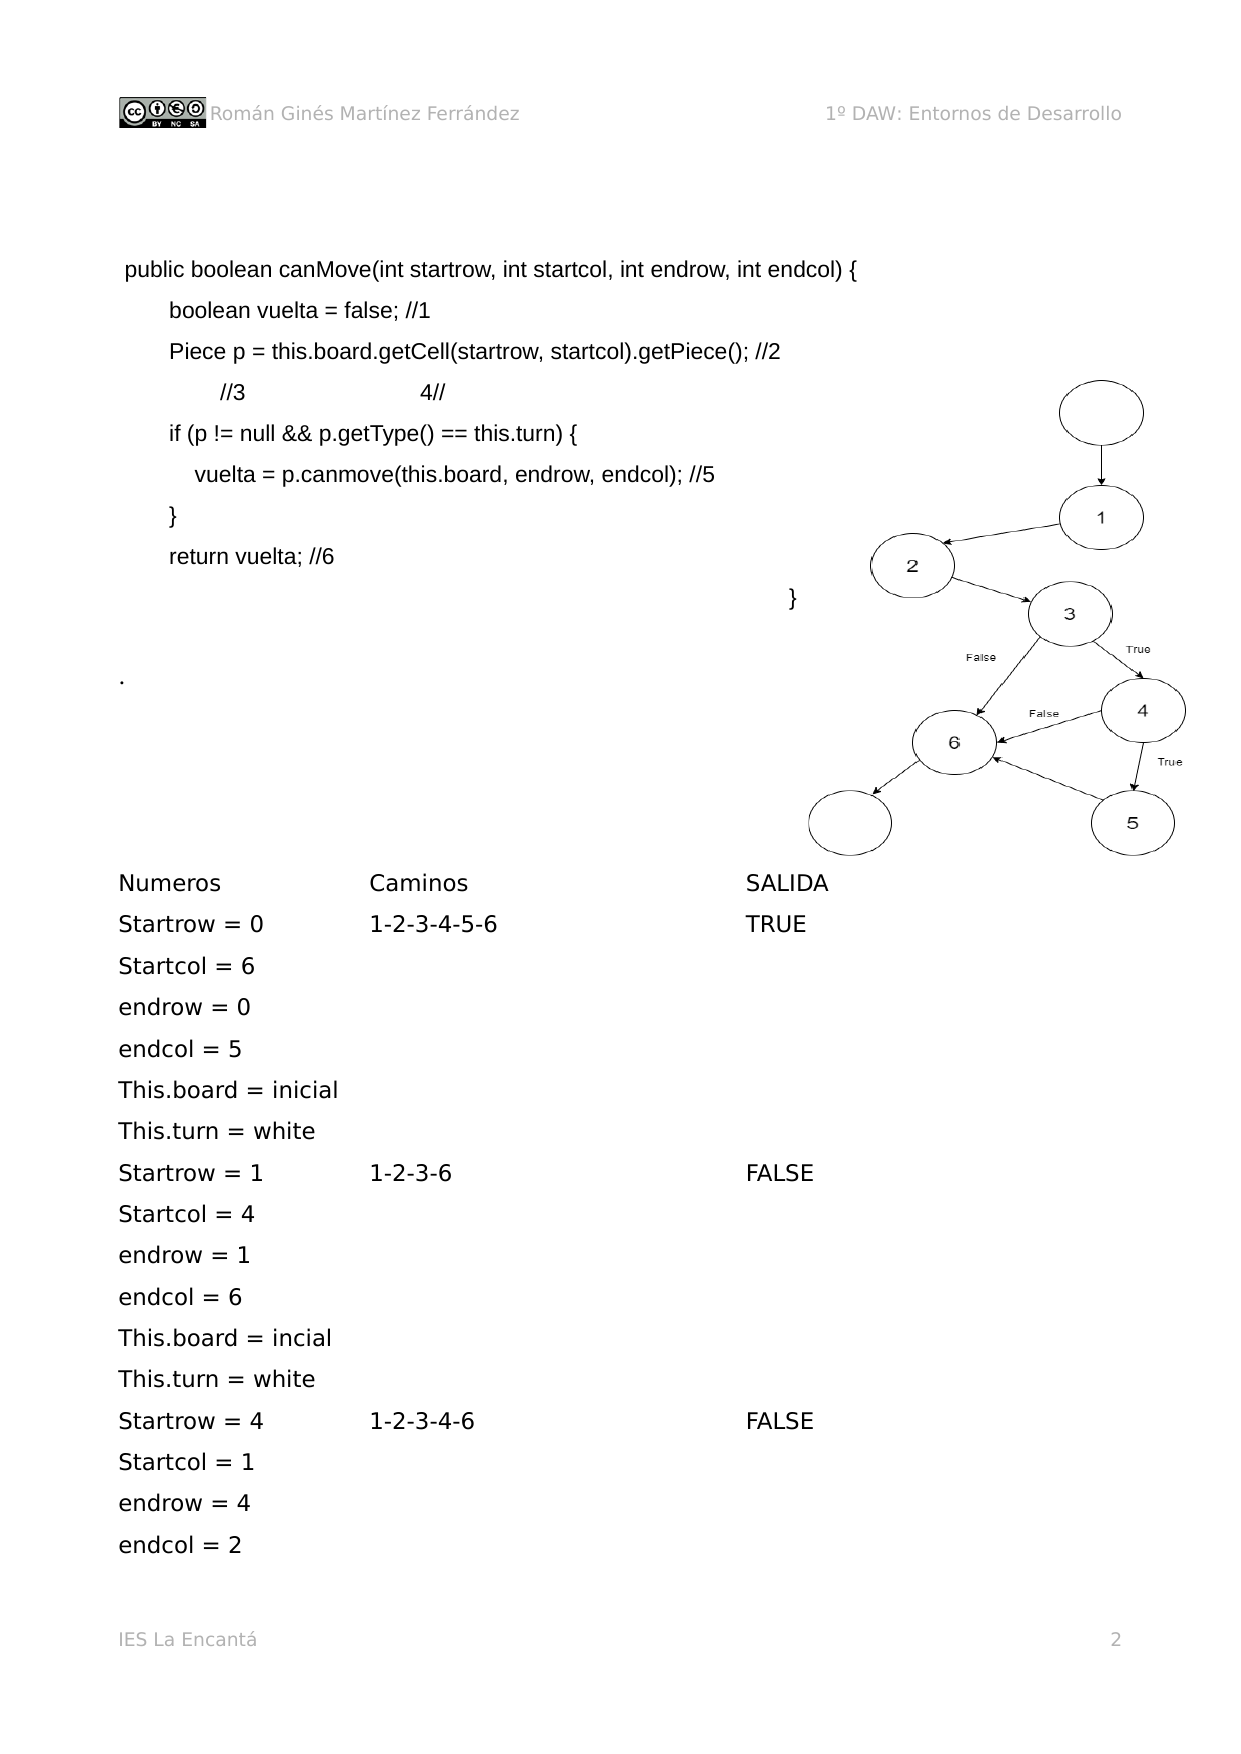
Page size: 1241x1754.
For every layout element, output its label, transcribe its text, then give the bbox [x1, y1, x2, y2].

table_cell Startrow = 1 Startcol = 4 endrow = 1 endcol = 6 This.board = incial This.turn = white [118, 1157, 369, 1405]
text return vuelta; //6 [118, 543, 808, 569]
table_cell 1-2-3-4-6 [369, 1405, 746, 1570]
text vuelta = p.canmove(this.board, endrow, endcol); //5 [118, 461, 808, 487]
table_header Numeros [118, 868, 369, 909]
text } . [118, 584, 808, 690]
table_cell FALSE [746, 1405, 1122, 1570]
table_cell 1-2-3-6 [369, 1157, 746, 1405]
table_header Caminos [369, 868, 746, 909]
table_cell Startrow = 0 Startcol = 6 endrow = 0 endcol = 5 This.board = inicial This.turn = white [118, 909, 369, 1157]
picture [808, 380, 1198, 856]
text boolean vuelta = false; //1 [118, 297, 1122, 323]
text //3 4// [118, 379, 1122, 405]
table_cell 1-2-3-4-5-6 [369, 909, 746, 1157]
table_cell TRUE [746, 909, 1122, 1157]
table_header SALIDA [746, 868, 1122, 909]
table_cell Startrow = 4 Startcol = 1 endrow = 4 endcol = 2 [118, 1405, 369, 1570]
text Piece p = this.board.getCell(startrow, startcol).getPiece(); //2 [118, 338, 1122, 364]
text } [118, 502, 808, 528]
table_cell FALSE [746, 1157, 1122, 1405]
text if (p != null && p.getType() == this.turn) { [118, 420, 808, 446]
text public boolean canMove(int startrow, int startcol, int endrow, int endcol) { [118, 149, 1122, 282]
picture [119, 97, 207, 128]
